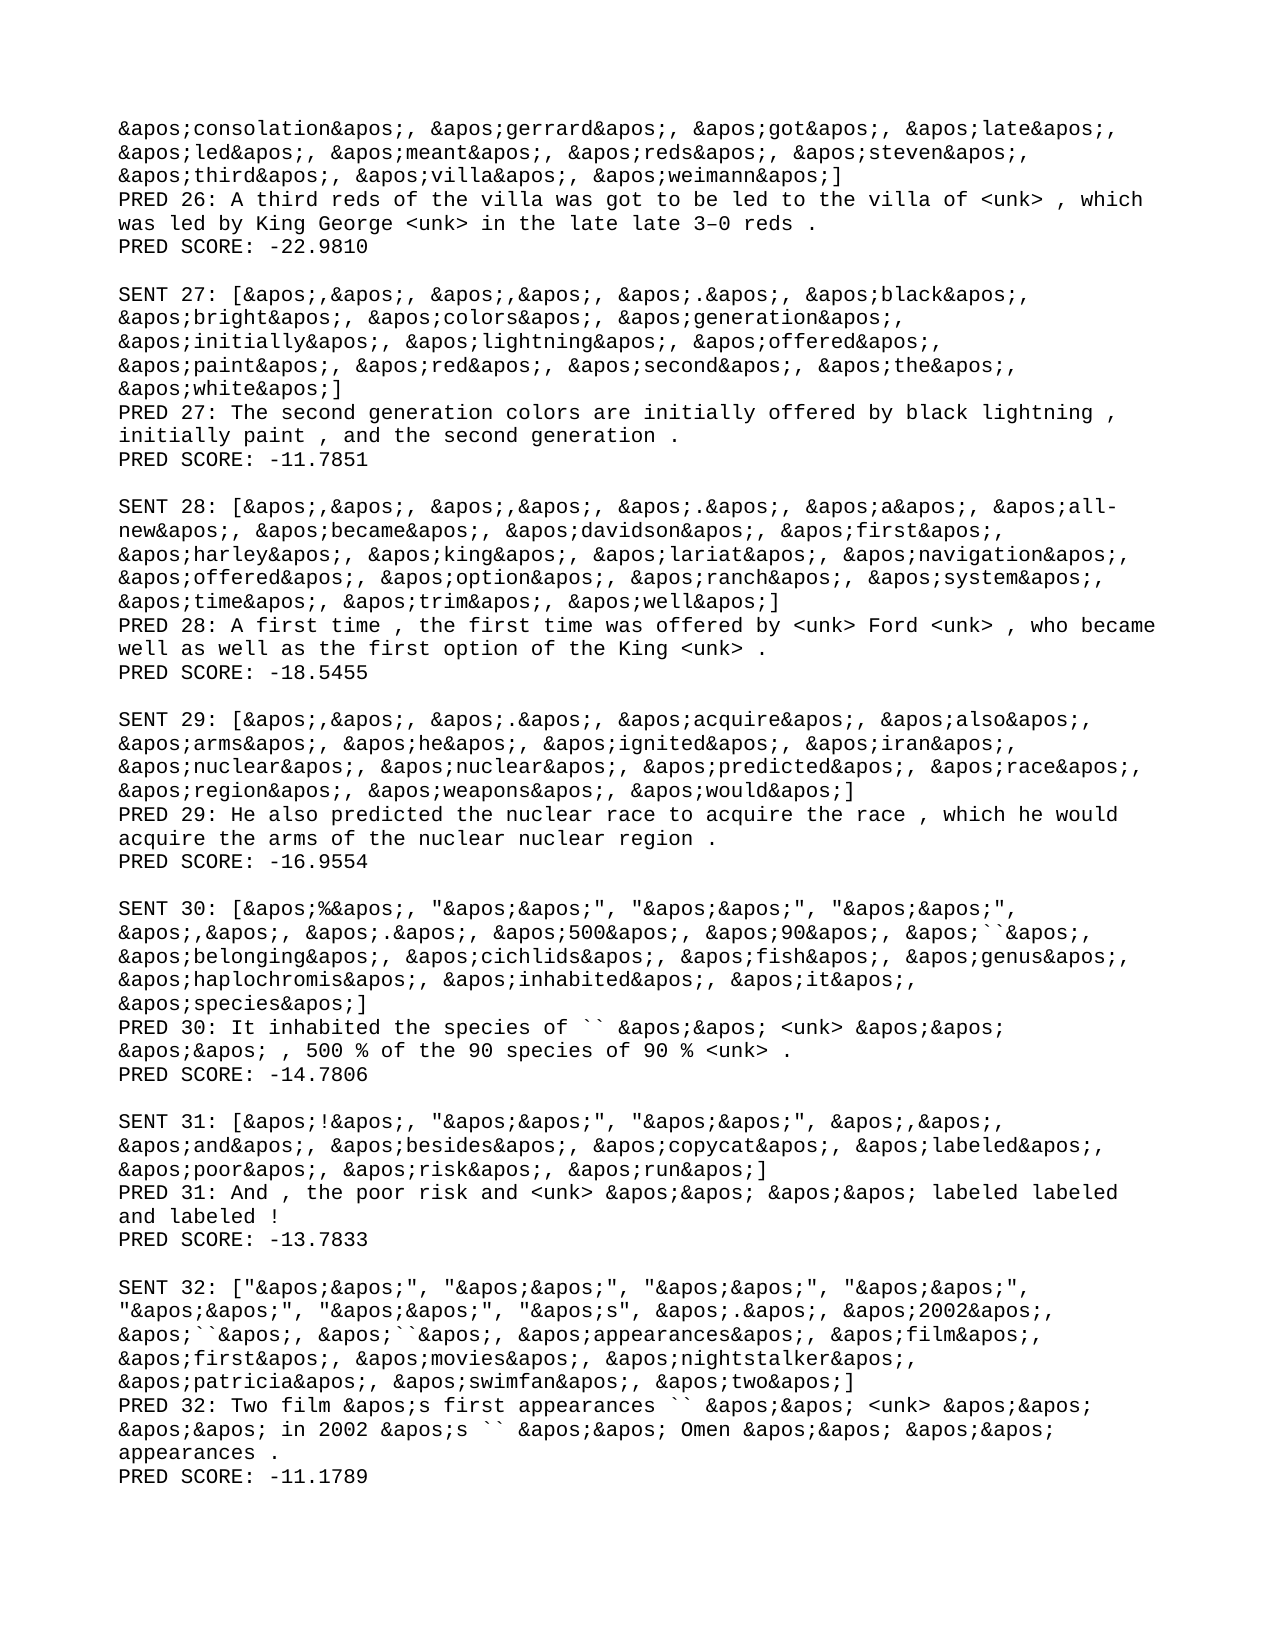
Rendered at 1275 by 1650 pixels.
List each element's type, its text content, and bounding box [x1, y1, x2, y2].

text PRED SCORE: -22.9810 [118, 236, 1157, 260]
text PRED SCORE: -14.7806 [118, 1064, 1157, 1088]
text SENT 32: ["&apos;&apos;", "&apos;&apos;", "&apos;&apos;", "&apos;&apos;", "&apos;&apos;", "&apos;&apos;", "&apos;s", &apos;.&apos;, &apos;2002&apos;, &apos;``&apos;, &apos;``&apos;, &apos;appearances&apos;, &apos;film&apos;, &apos;first&apos;, &apos;movies&apos;, &apos;nightstalker&apos;, &apos;patricia&apos;, &apos;swimfan&apos;, &apos;two&apos;] [118, 1277, 1157, 1395]
text SENT 27: [&apos;,&apos;, &apos;,&apos;, &apos;.&apos;, &apos;black&apos;, &apos;bright&apos;, &apos;colors&apos;, &apos;generation&apos;, &apos;initially&apos;, &apos;lightning&apos;, &apos;offered&apos;, &apos;paint&apos;, &apos;red&apos;, &apos;second&apos;, &apos;the&apos;, &apos;white&apos;] [118, 284, 1157, 402]
text &apos;consolation&apos;, &apos;gerrard&apos;, &apos;got&apos;, &apos;late&apos;, &apos;led&apos;, &apos;meant&apos;, &apos;reds&apos;, &apos;steven&apos;, &apos;third&apos;, &apos;villa&apos;, &apos;weimann&apos;] [118, 118, 1157, 189]
text SENT 31: [&apos;!&apos;, "&apos;&apos;", "&apos;&apos;", &apos;,&apos;, &apos;and&apos;, &apos;besides&apos;, &apos;copycat&apos;, &apos;labeled&apos;, &apos;poor&apos;, &apos;risk&apos;, &apos;run&apos;] [118, 1111, 1157, 1182]
text SENT 29: [&apos;,&apos;, &apos;.&apos;, &apos;acquire&apos;, &apos;also&apos;, &apos;arms&apos;, &apos;he&apos;, &apos;ignited&apos;, &apos;iran&apos;, &apos;nuclear&apos;, &apos;nuclear&apos;, &apos;predicted&apos;, &apos;race&apos;, &apos;region&apos;, &apos;weapons&apos;, &apos;would&apos;] [118, 709, 1157, 804]
text PRED 28: A first time , the first time was offered by <unk> Ford <unk> , who became well as well as the first option of the King <unk> . [118, 615, 1157, 662]
text SENT 28: [&apos;,&apos;, &apos;,&apos;, &apos;.&apos;, &apos;a&apos;, &apos;all-new&apos;, &apos;became&apos;, &apos;davidson&apos;, &apos;first&apos;, &apos;harley&apos;, &apos;king&apos;, &apos;lariat&apos;, &apos;navigation&apos;, &apos;offered&apos;, &apos;option&apos;, &apos;ranch&apos;, &apos;system&apos;, &apos;time&apos;, &apos;trim&apos;, &apos;well&apos;] [118, 496, 1157, 615]
text PRED 27: The second generation colors are initially offered by black lightning , initially paint , and the second generation . [118, 402, 1157, 449]
text PRED SCORE: -13.7833 [118, 1229, 1157, 1253]
text PRED 26: A third reds of the villa was got to be led to the villa of <unk> , which was led by King George <unk> in the late late 3–0 reds . [118, 189, 1157, 236]
text PRED SCORE: -11.7851 [118, 449, 1157, 473]
text SENT 30: [&apos;%&apos;, "&apos;&apos;", "&apos;&apos;", "&apos;&apos;", &apos;,&apos;, &apos;.&apos;, &apos;500&apos;, &apos;90&apos;, &apos;``&apos;, &apos;belonging&apos;, &apos;cichlids&apos;, &apos;fish&apos;, &apos;genus&apos;, &apos;haplochromis&apos;, &apos;inhabited&apos;, &apos;it&apos;, &apos;species&apos;] [118, 898, 1157, 1017]
text PRED 29: He also predicted the nuclear race to acquire the race , which he would acquire the arms of the nuclear nuclear region . [118, 804, 1157, 851]
text PRED SCORE: -11.1789 [118, 1466, 1157, 1489]
text PRED 31: And , the poor risk and <unk> &apos;&apos; &apos;&apos; labeled labeled and labeled ! [118, 1182, 1157, 1229]
text PRED SCORE: -16.9554 [118, 851, 1157, 875]
text PRED SCORE: -18.5455 [118, 662, 1157, 686]
text PRED 32: Two film &apos;s first appearances `` &apos;&apos; <unk> &apos;&apos; &apos;&apos; in 2002 &apos;s `` &apos;&apos; Omen &apos;&apos; &apos;&apos; appearances . [118, 1395, 1157, 1466]
text PRED 30: It inhabited the species of `` &apos;&apos; <unk> &apos;&apos; &apos;&apos; , 500 % of the 90 species of 90 % <unk> . [118, 1017, 1157, 1064]
